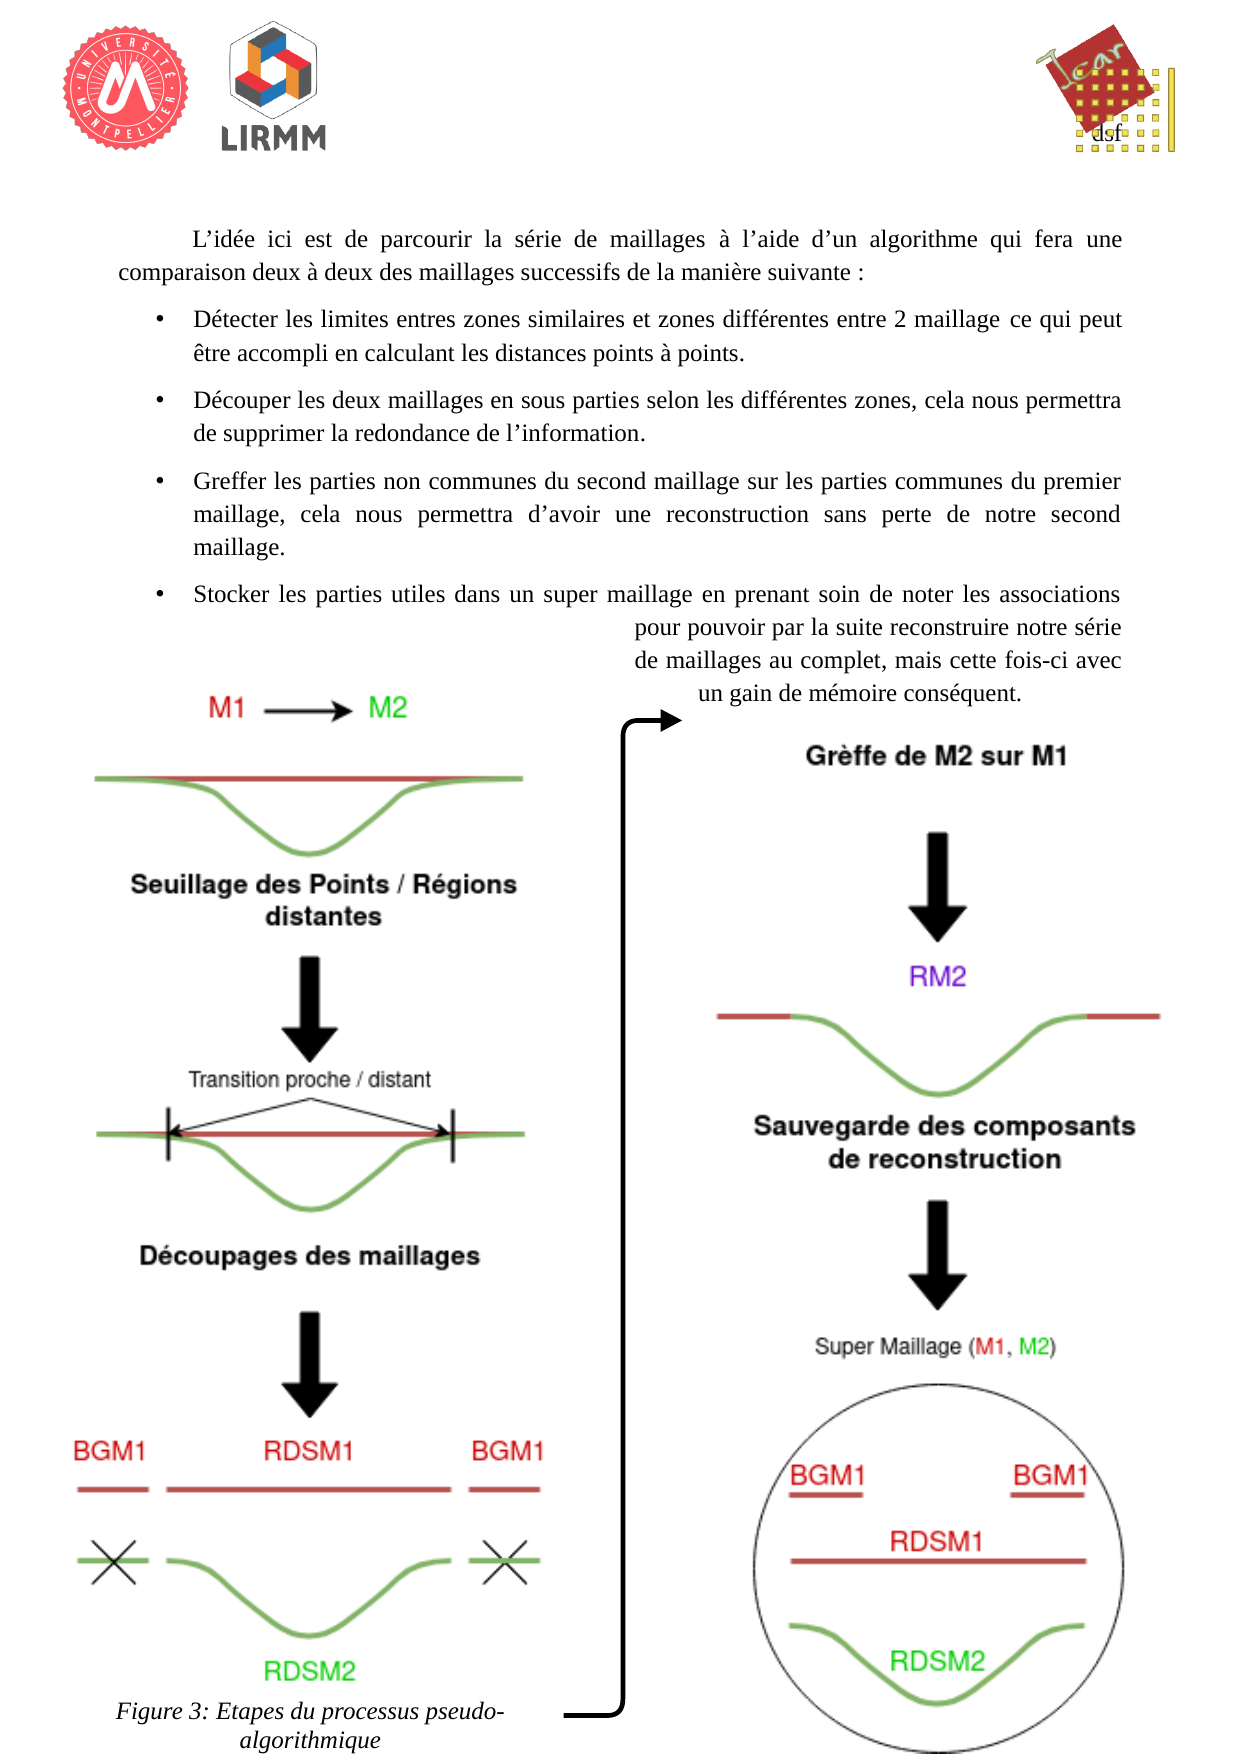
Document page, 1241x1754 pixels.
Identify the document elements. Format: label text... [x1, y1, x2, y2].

picture [57, 13, 201, 156]
list Figure 3: Etapes du processus pseudo-algorithmique [63, 643, 559, 1754]
list Découper les deux maillages en sous parties selon les différentes zones, cela nous permettra de supprimer la redondance de l’information. [156, 385, 1122, 447]
text L’idée ici est de parcourir la série de maillages à l’aide d’un algorithme qui fera une comparaison deux à deux des maillages successifs de la manière suivante : [118, 224, 1122, 286]
picture [203, 16, 343, 155]
picture [1025, 6, 1177, 154]
list Greffer les parties non communes du second maillage sur les parties communes du premier maillage, cela nous permettra d’avoir une reconstruction sans perte de notre second maillage. [156, 466, 1122, 561]
picture [70, 693, 552, 1697]
list Stocker les parties utiles dans un super maillage en prenant soin de noter les associations pour pouvoir par la suite reconstruire notre série de maillages au complet, mais cette fois-ci avec un gain de mémoire conséquent. [63, 579, 1122, 707]
picture [689, 717, 1188, 1754]
list Détecter les limites entres zones similaires et zones différentes entre 2 maillage ce qui peut être accompli en calculant les distances points à points. [156, 304, 1122, 366]
